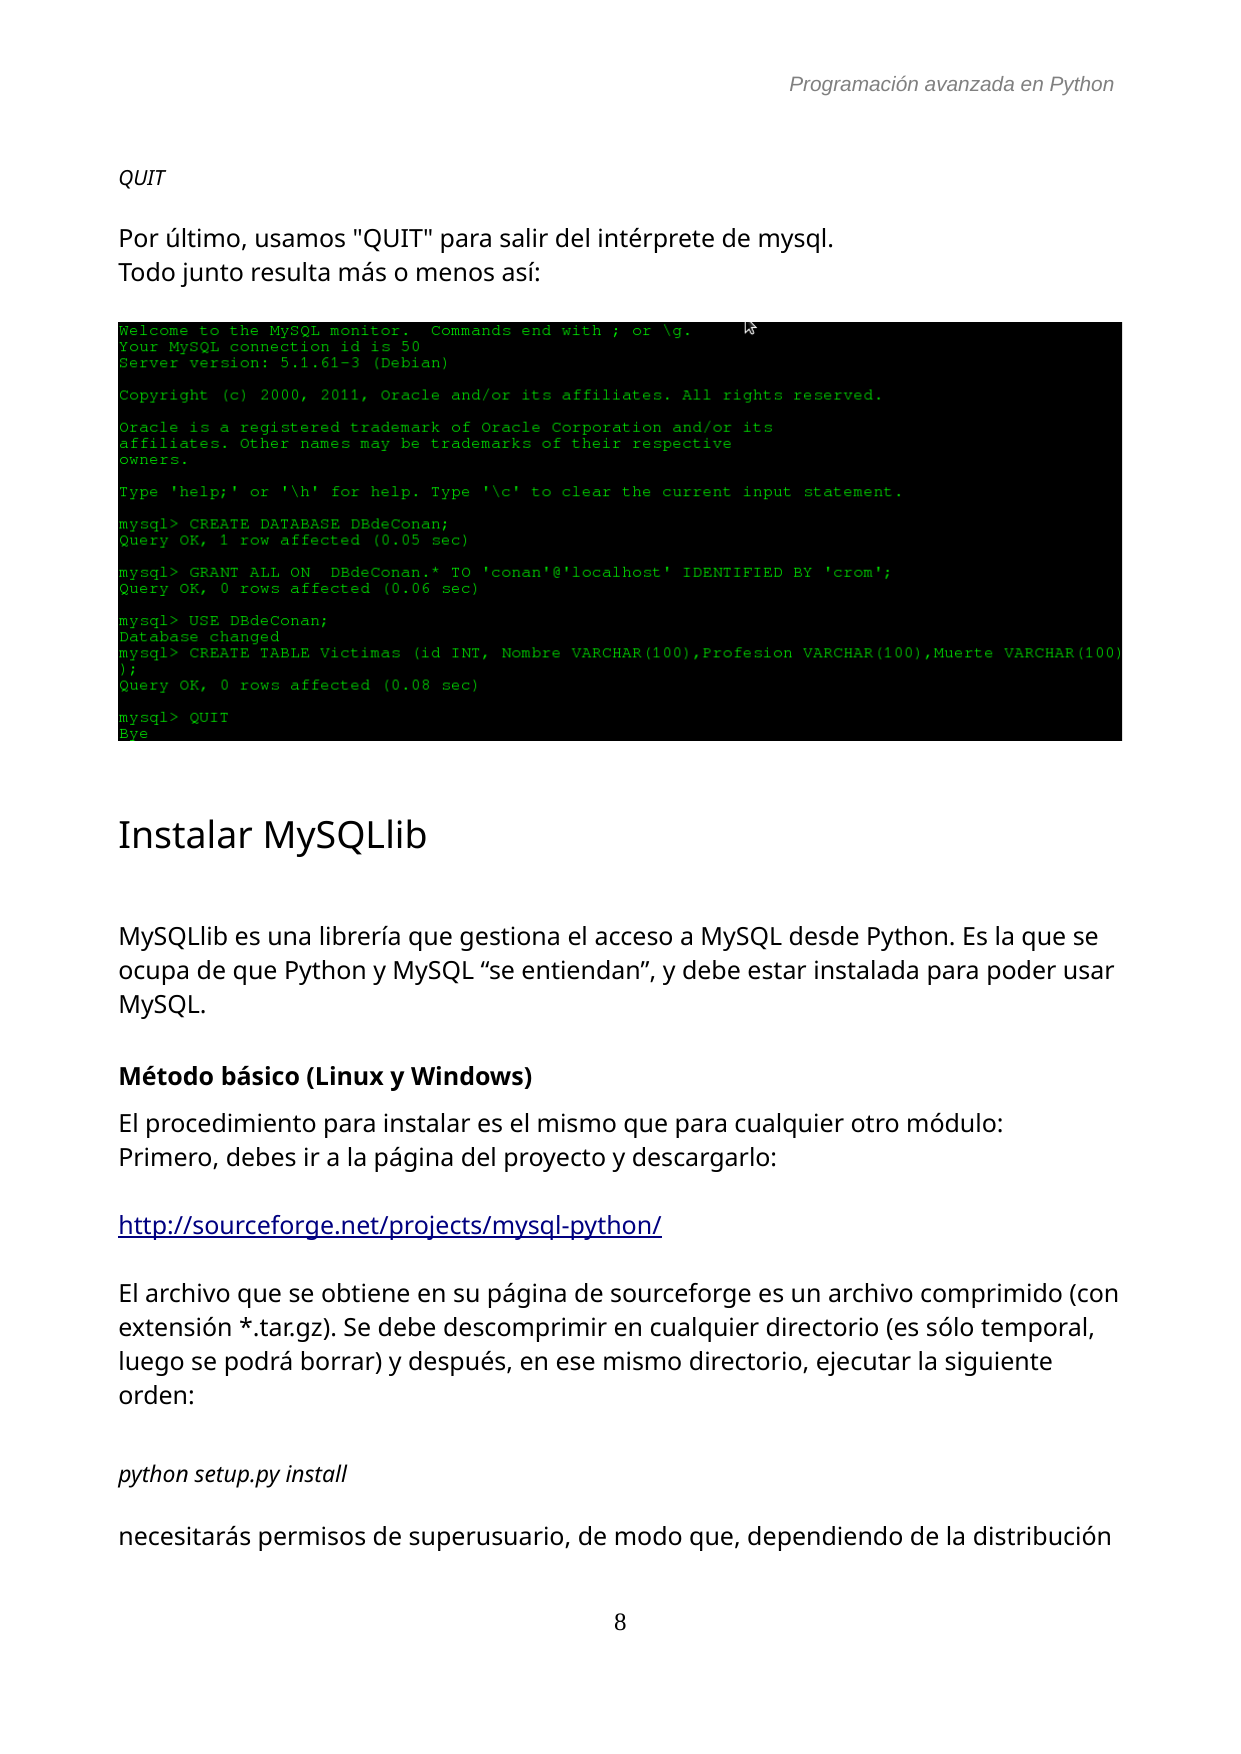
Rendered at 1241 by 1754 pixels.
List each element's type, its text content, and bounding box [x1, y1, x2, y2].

text Primero, debes ir a la página del proyecto y descargarlo: [118, 1139, 1122, 1173]
text Instalar MySQLlib [118, 809, 1122, 860]
text El procedimiento para instalar es el mismo que para cualquier otro módulo: [118, 1105, 1122, 1139]
text Por último, usamos "QUIT" para salir del intérprete de mysql. [118, 221, 1122, 254]
text QUIT [118, 160, 1122, 191]
text http://sourceforge.net/projects/mysql-python/ [118, 1207, 1122, 1241]
picture [118, 322, 1123, 741]
text necesitarás permisos de superusuario, de modo que, dependiendo de la distribución [118, 1519, 1122, 1553]
subtitle Método básico (Linux y Windows) [118, 1059, 1122, 1093]
text Todo junto resulta más o menos así: [118, 254, 1122, 289]
text El archivo que se obtiene en su página de sourceforge es un archivo comprimido (con extensión *.tar.gz). Se debe descomprimir en cualquier directorio (es sólo temporal, luego se podrá borrar) y después, en ese mismo directorio, ejecutar la siguiente orden: [118, 1276, 1122, 1412]
text python setup.py install [118, 1458, 1122, 1489]
text MySQLlib es una librería que gestiona el acceso a MySQL desde Python. Es la que se ocupa de que Python y MySQL “se entiendan”, y debe estar instalada para poder usar MySQL. [118, 919, 1122, 1021]
